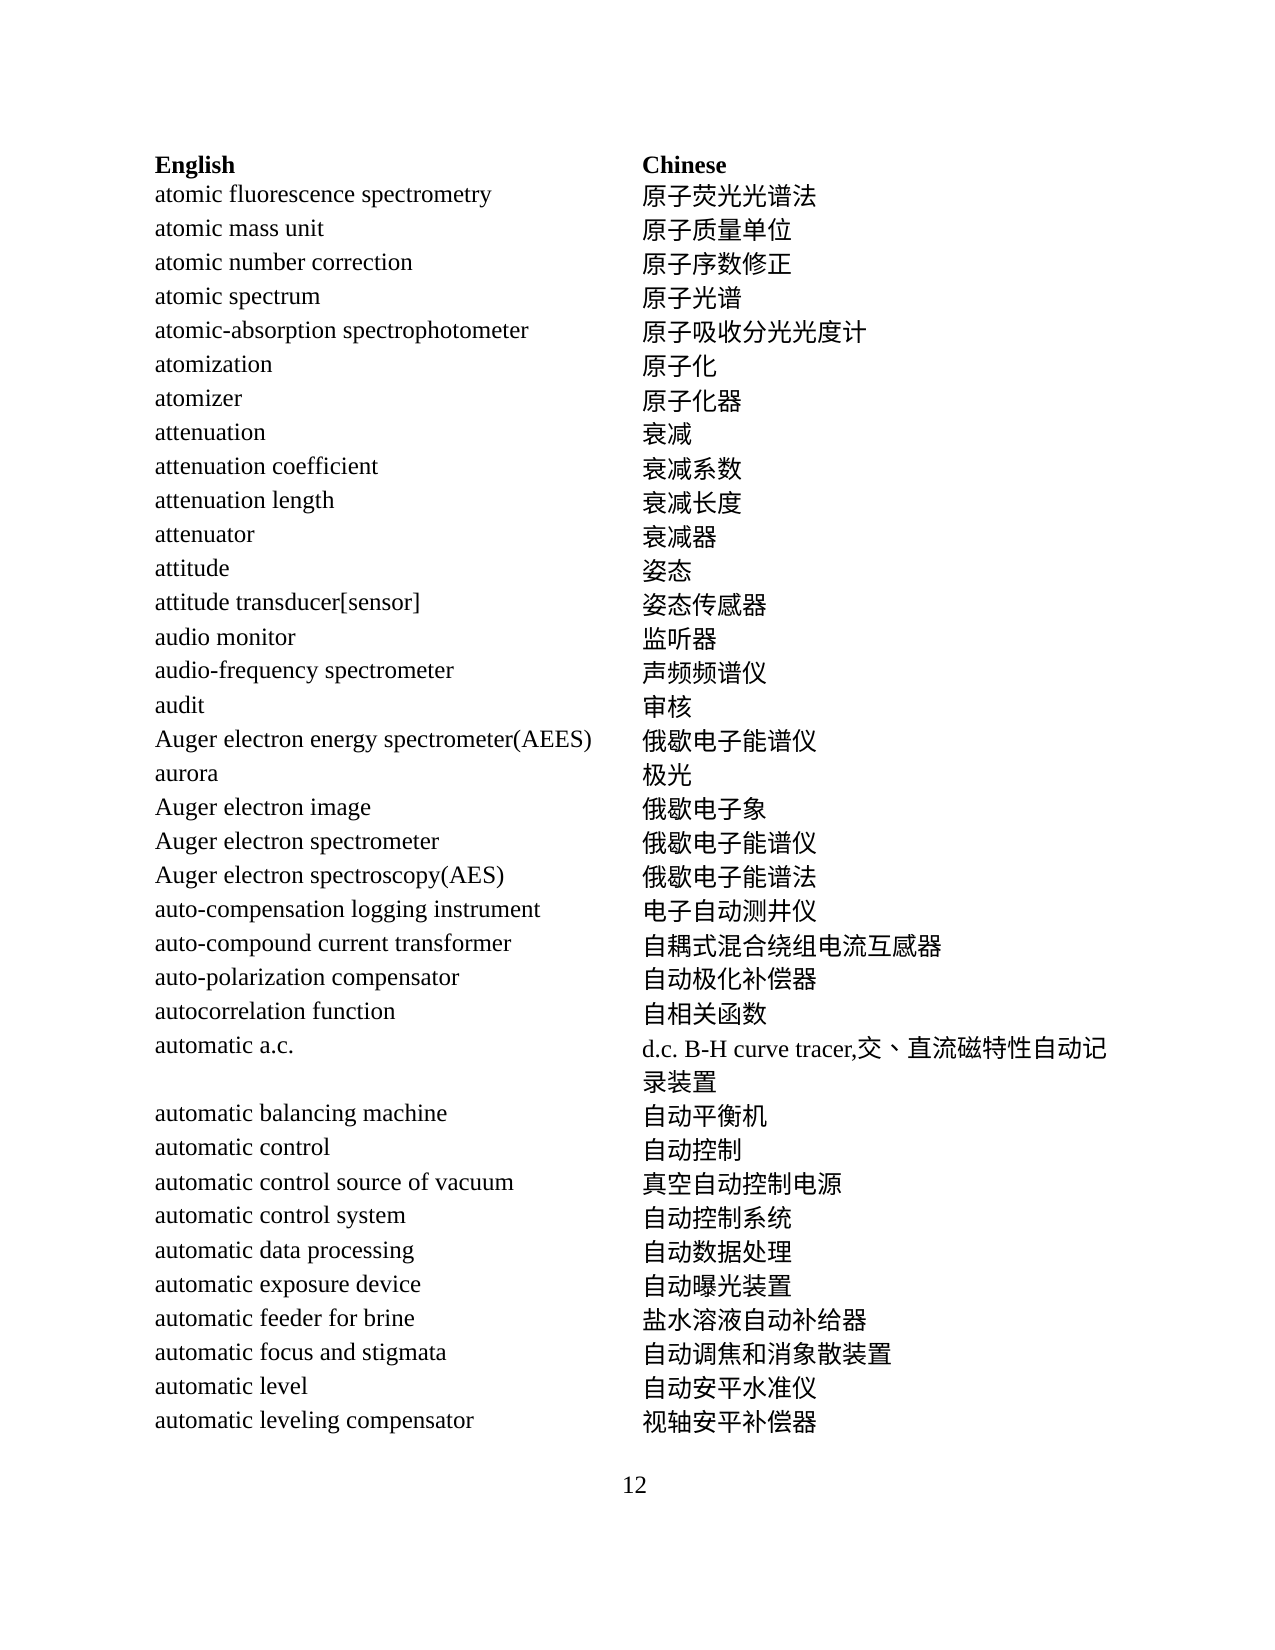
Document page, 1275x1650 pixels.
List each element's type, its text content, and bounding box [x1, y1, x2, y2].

table_cell 审核 [638, 690, 1125, 724]
table_cell 俄歇电子象 [638, 792, 1125, 826]
table_cell 监听器 [638, 622, 1125, 656]
table_cell automatic leveling compensator [150, 1405, 637, 1439]
table_cell attitude [150, 554, 637, 587]
table_cell atomic fluorescence spectrometry [150, 179, 637, 213]
table_cell 自动控制系统 [638, 1201, 1125, 1235]
table_cell audio-frequency spectrometer [150, 656, 637, 690]
table_cell 极光 [638, 758, 1125, 792]
table_cell 俄歇电子能谱法 [638, 860, 1125, 894]
table_cell 自相关函数 [638, 996, 1125, 1030]
table_cell automatic a.c. [150, 1030, 637, 1098]
table_cell automatic control source of vacuum [150, 1167, 637, 1201]
table_cell 自动曝光装置 [638, 1269, 1125, 1303]
table_cell 原子荧光光谱法 [638, 179, 1125, 213]
table_cell automatic focus and stigmata [150, 1337, 637, 1371]
table_cell 俄歇电子能谱仪 [638, 826, 1125, 860]
table_cell atomic number correction [150, 247, 637, 281]
table_cell atomic spectrum [150, 281, 637, 315]
table_cell d.c. B-H curve tracer,交、直流磁特性自动记录装置 [638, 1030, 1125, 1098]
table_cell 衰减器 [638, 519, 1125, 553]
table_cell Auger electron spectroscopy(AES) [150, 860, 637, 894]
table_cell auto-compensation logging instrument [150, 894, 637, 928]
table_cell Auger electron energy spectrometer(AEES) [150, 724, 637, 758]
table_cell 姿态 [638, 554, 1125, 587]
table_cell attenuation coefficient [150, 451, 637, 485]
table_cell 自动调焦和消象散装置 [638, 1337, 1125, 1371]
table_cell 声频频谱仪 [638, 656, 1125, 690]
table_cell 自动数据处理 [638, 1235, 1125, 1269]
table_cell 电子自动测井仪 [638, 894, 1125, 928]
table_cell atomizer [150, 383, 637, 417]
table_header English [150, 150, 637, 179]
table_cell attenuator [150, 519, 637, 553]
table_cell 原子化器 [638, 383, 1125, 417]
table_cell 自动平衡机 [638, 1099, 1125, 1132]
table_cell autocorrelation function [150, 996, 637, 1030]
table_cell 视轴安平补偿器 [638, 1405, 1125, 1439]
table_cell 衰减系数 [638, 451, 1125, 485]
table_cell Auger electron image [150, 792, 637, 826]
table_cell attitude transducer[sensor] [150, 588, 637, 622]
table_cell 原子光谱 [638, 281, 1125, 315]
table_cell 真空自动控制电源 [638, 1167, 1125, 1201]
table_cell 自动极化补偿器 [638, 962, 1125, 996]
table_cell 衰减长度 [638, 485, 1125, 519]
table_cell 自耦式混合绕组电流互感器 [638, 928, 1125, 962]
table_header Chinese [638, 150, 1125, 179]
table_cell atomization [150, 349, 637, 383]
table_cell atomic mass unit [150, 213, 637, 247]
table_cell 姿态传感器 [638, 588, 1125, 622]
table_cell auto-polarization compensator [150, 962, 637, 996]
table_cell attenuation length [150, 485, 637, 519]
table_cell audio monitor [150, 622, 637, 656]
table_cell automatic feeder for brine [150, 1303, 637, 1337]
table_cell 原子化 [638, 349, 1125, 383]
table_cell 原子质量单位 [638, 213, 1125, 247]
table_cell 原子吸收分光光度计 [638, 315, 1125, 349]
table_cell atomic-absorption spectrophotometer [150, 315, 637, 349]
table_cell attenuation [150, 417, 637, 451]
table_cell audit [150, 690, 637, 724]
table_cell automatic control system [150, 1201, 637, 1235]
table_cell 衰减 [638, 417, 1125, 451]
table_cell 俄歇电子能谱仪 [638, 724, 1125, 758]
table_cell auto-compound current transformer [150, 928, 637, 962]
table_cell automatic exposure device [150, 1269, 637, 1303]
table_cell 原子序数修正 [638, 247, 1125, 281]
table_cell aurora [150, 758, 637, 792]
table_cell Auger electron spectrometer [150, 826, 637, 860]
table_cell automatic data processing [150, 1235, 637, 1269]
table_cell 自动控制 [638, 1133, 1125, 1167]
table_cell automatic balancing machine [150, 1099, 637, 1132]
table_cell automatic level [150, 1371, 637, 1405]
table_cell 盐水溶液自动补给器 [638, 1303, 1125, 1337]
table_cell automatic control [150, 1133, 637, 1167]
table_cell 自动安平水准仪 [638, 1371, 1125, 1405]
